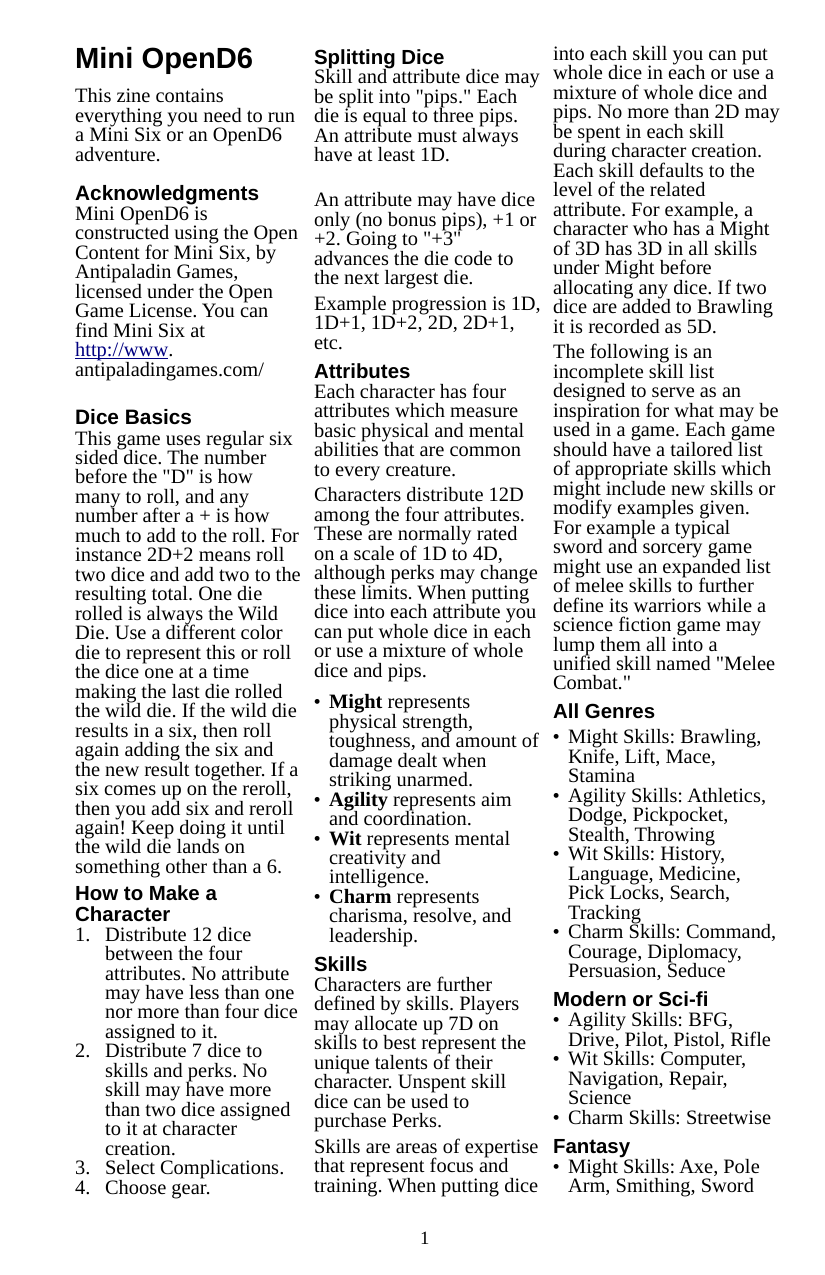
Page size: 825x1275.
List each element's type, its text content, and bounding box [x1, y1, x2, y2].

list Choose gear. [75, 1179, 302, 1198]
list Select Complications. [75, 1159, 302, 1179]
list Distribute 12 dice between the four attributes. No attribute may have less than one nor more than four dice assigned to it. [75, 926, 302, 1042]
subtitle Mini OpenD6 [75, 45, 302, 75]
text into each skill you can put whole dice in each or use a mixture of whole dice and pips. No more than 2D may be spent in each skill during character creation. Each skill defaults to the level of the related attribute. For example, a character who has a Might of 3D has 3D in all skills under Might before allocating any dice. If two dice are added to Brawling it is recorded as 5D. [553, 45, 780, 337]
subtitle Modern or Sci-fi [553, 988, 780, 1011]
list Might represents physical strength, toughness, and amount of damage dealt when striking unarmed. [314, 693, 541, 790]
subtitle Skills [314, 952, 541, 976]
text Mini OpenD6 is constructed using the Open Content for Mini Six, by Antipaladin Games, licensed under the Open Game License. You can find Mini Six at http://www. antipaladingames.com/ [75, 204, 302, 399]
list Charm represents charisma, resolve, and leadership. [314, 888, 541, 946]
text Skills are areas of expertise that represent focus and training. When putting dice [314, 1138, 541, 1196]
text Skill and attribute dice may be split into "pips." Each die is equal to three pips. An attribute must always have at least 1D. [314, 68, 541, 166]
list Agility represents aim and coordination. [314, 790, 541, 829]
list Distribute 7 dice to skills and perks. No skill may have more than two dice assigned to it at character creation. [75, 1042, 302, 1159]
list Charm Skills: Command, Courage, Diplomacy, Persuasion, Seduce [553, 923, 780, 982]
list Might Skills: Axe, Pole Arm, Smithing, Sword [553, 1157, 780, 1196]
subtitle Attributes [314, 359, 541, 383]
list Agility Skills: BFG, Drive, Pilot, Pistol, Rifle [553, 1011, 780, 1050]
list Wit represents mental creativity and intelligence. [314, 829, 541, 888]
subtitle Acknowledgments [75, 171, 302, 204]
text This zine contains everything you need to run a Mini Six or an OpenD6 adventure. [75, 87, 302, 165]
text Characters distribute 12D among the four attributes. These are normally rated on a scale of 1D to 4D, although perks may change these limits. When putting dice into each attribute you can put whole dice in each or use a mixture of whole dice and pips. [314, 486, 541, 681]
list Might Skills: Brawling, Knife, Lift, Mace, Stamina [553, 728, 780, 787]
text Each character has four attributes which measure basic physical and mental abilities that are common to every creature. [314, 383, 541, 480]
list Charm Skills: Streetwise [553, 1108, 780, 1128]
subtitle Fantasy [553, 1134, 780, 1157]
subtitle How to Make a Character [75, 883, 302, 926]
text The following is an incomplete skill list designed to serve as an inspiration for what may be used in a game. Each game should have a tailored list of appropriate skills which might include new skills or modify examples given. For example a typical sword and sorcery game might use an expanded list of melee skills to further define its warriors while a science fiction game may lump them all into a unified skill named "Melee Combat." [553, 343, 780, 694]
text An attribute may have dice only (no bonus pips), +1 or +2. Going to "+3" advances the die code to the next largest die. [314, 172, 541, 289]
list Wit Skills: History, Language, Medicine, Pick Locks, Search, Tracking [553, 845, 780, 923]
list Agility Skills: Athletics, Dodge, Pickpocket, Stealth, Throwing [553, 787, 780, 845]
subtitle Splitting Dice [314, 45, 541, 68]
list Wit Skills: Computer, Navigation, Repair, Science [553, 1050, 780, 1108]
subtitle All Genres [553, 703, 780, 722]
text Characters are further defined by skills. Players may allocate up 7D on skills to best represent the unique talents of their character. Unspent skill dice can be used to purchase Perks. [314, 976, 541, 1132]
subtitle Dice Basics [75, 405, 302, 429]
text Example progression is 1D, 1D+1, 1D+2, 2D, 2D+1, etc. [314, 295, 541, 353]
text This game uses regular six sided dice. The number before the "D" is how many to roll, and any number after a + is how much to add to the roll. For instance 2D+2 means roll two dice and add two to the resulting total. One die rolled is always the Wild Die. Use a different color die to represent this or roll the dice one at a time making the last die rolled the wild die. If the wild die results in a six, then roll again adding the six and the new result together. If a six comes up on the reroll, then you add six and reroll again! Keep doing it until the wild die lands on something other than a 6. [75, 429, 302, 877]
